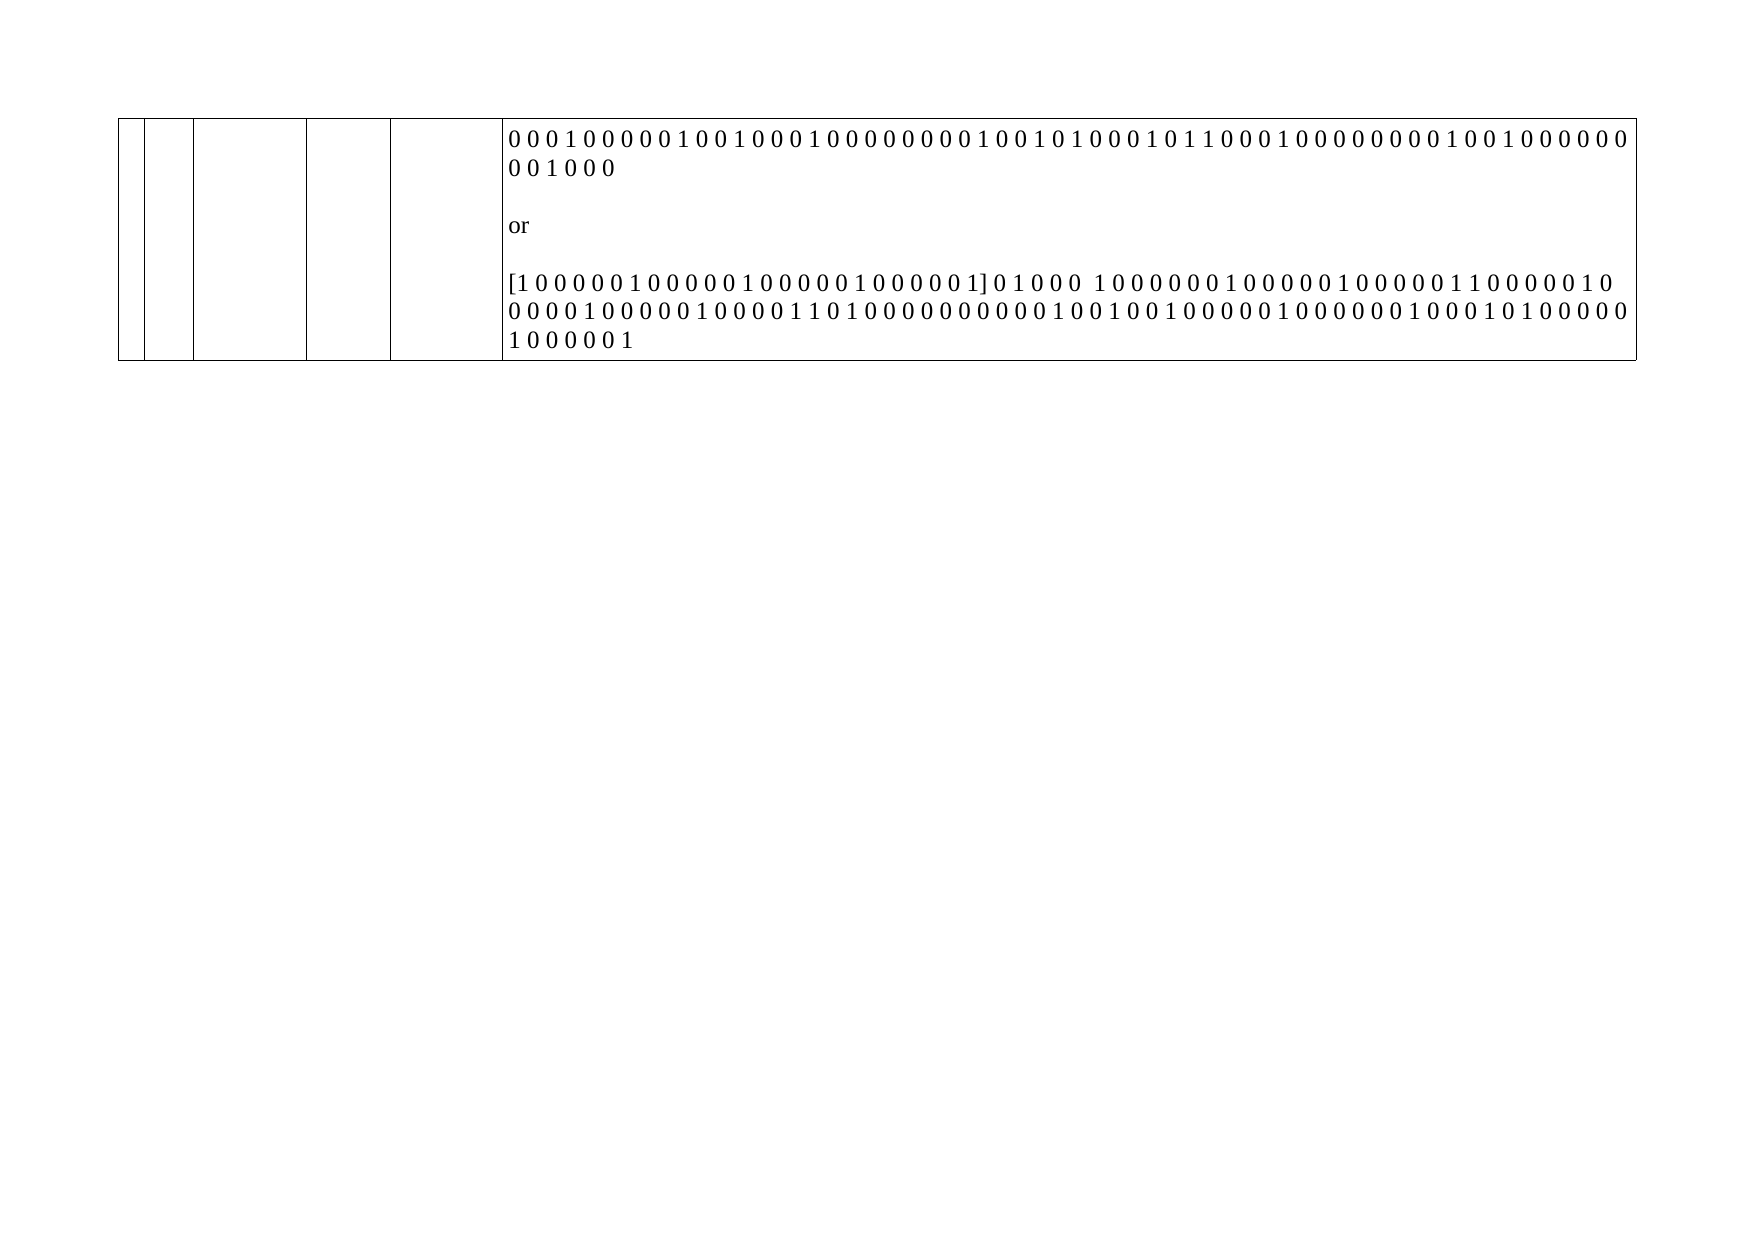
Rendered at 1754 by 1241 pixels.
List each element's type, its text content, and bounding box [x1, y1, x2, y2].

table_cell 0 0 0 1 0 0 0 0 0 1 0 0 1 0 0 0 1 0 0 0 0 0 0 0 0 1 0 0 1 0 1 0 0 0 1 0 1 1 0 0 0 1 0 0 0 0 0 0 0 0 1 0 0 1 0 0 0 0 0 0 0 0 1 0 0 0 or [1 0 0 0 0 0 1 0 0 0 0 0 1 0 0 0 0 0 1 0 0 0 0 0 1] 0 1 0 0 0 1 0 0 0 0 0 0 1 0 0 0 0 0 1 0 0 0 0 0 1 1 0 0 0 0 0 1 0 0 0 0 0 1 0 0 0 0 0 1 0 0 0 0 1 1 0 1 0 0 0 0 0 0 0 0 0 0 1 0 0 1 0 0 1 0 0 0 0 0 1 0 0 0 0 0 0 1 0 0 0 1 0 1 0 0 0 0 0 1 0 0 0 0 0 1 [503, 119, 1636, 360]
table_cell [391, 119, 502, 360]
table_cell [307, 119, 390, 360]
table_cell [145, 119, 193, 360]
table_cell [194, 119, 306, 360]
table_cell [119, 119, 144, 360]
